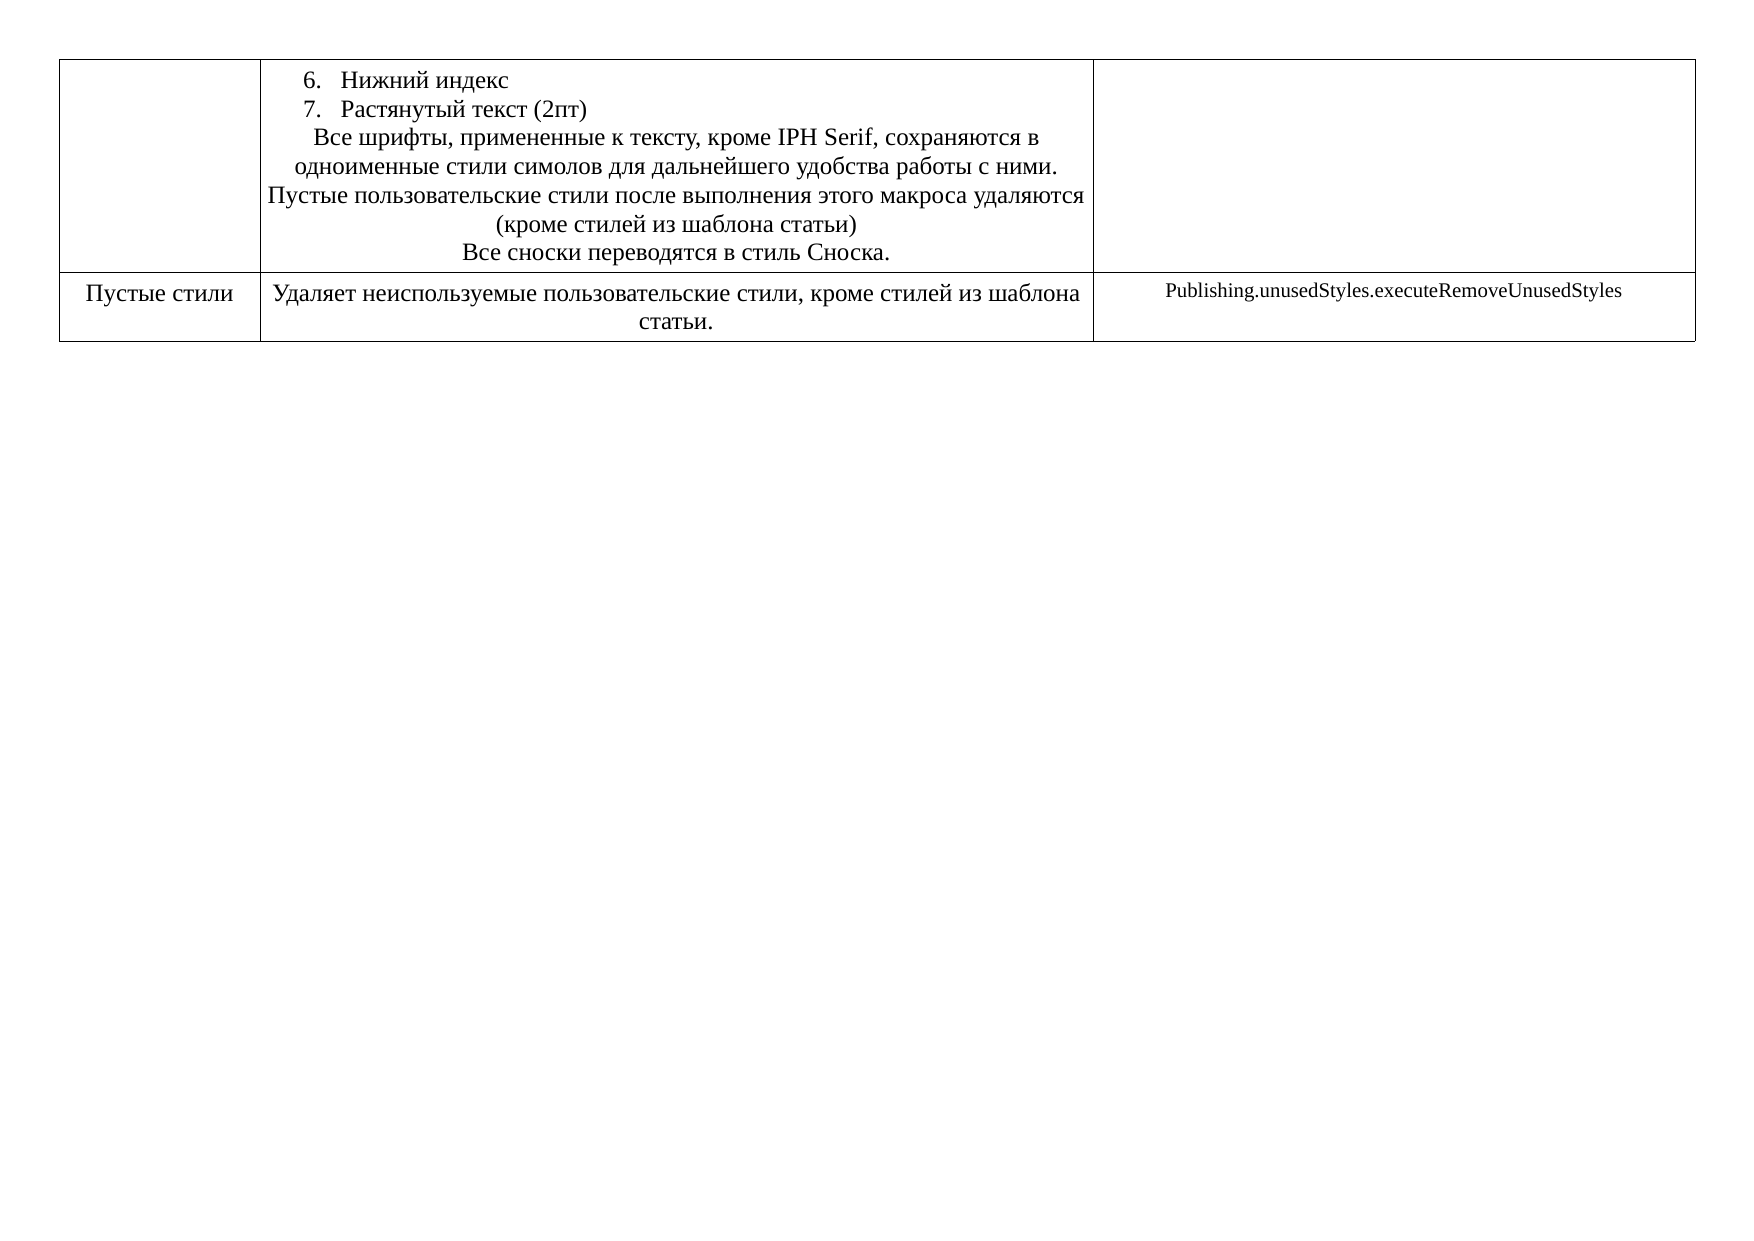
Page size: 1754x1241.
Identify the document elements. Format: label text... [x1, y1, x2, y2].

table_cell [60, 60, 260, 272]
table_cell Publishing.unusedStyles.executeRemoveUnusedStyles [1094, 273, 1695, 341]
table_cell Очищает ручное форматирование, кроме следующего: Полужирного Курсива Подчеркивания Зачеркивания Верхний индекс Нижний индекс Растянутый текст (2пт) Все шрифты, примененные к тексту, кроме IPH Serif, сохраняются в одноименные стили симолов для дальнейшего удобства работы с ними. Пустые пользовательские стили после выполнения этого макроса удаляются (кроме стилей из шаблона статьи) Все сноски переводятся в стиль Сноска. [261, 60, 1093, 272]
table_cell Пустые стили [60, 273, 260, 341]
table_cell Удаляет неиспользуемые пользовательские стили, кроме стилей из шаблона статьи. [261, 273, 1093, 341]
table_cell [1094, 60, 1695, 272]
